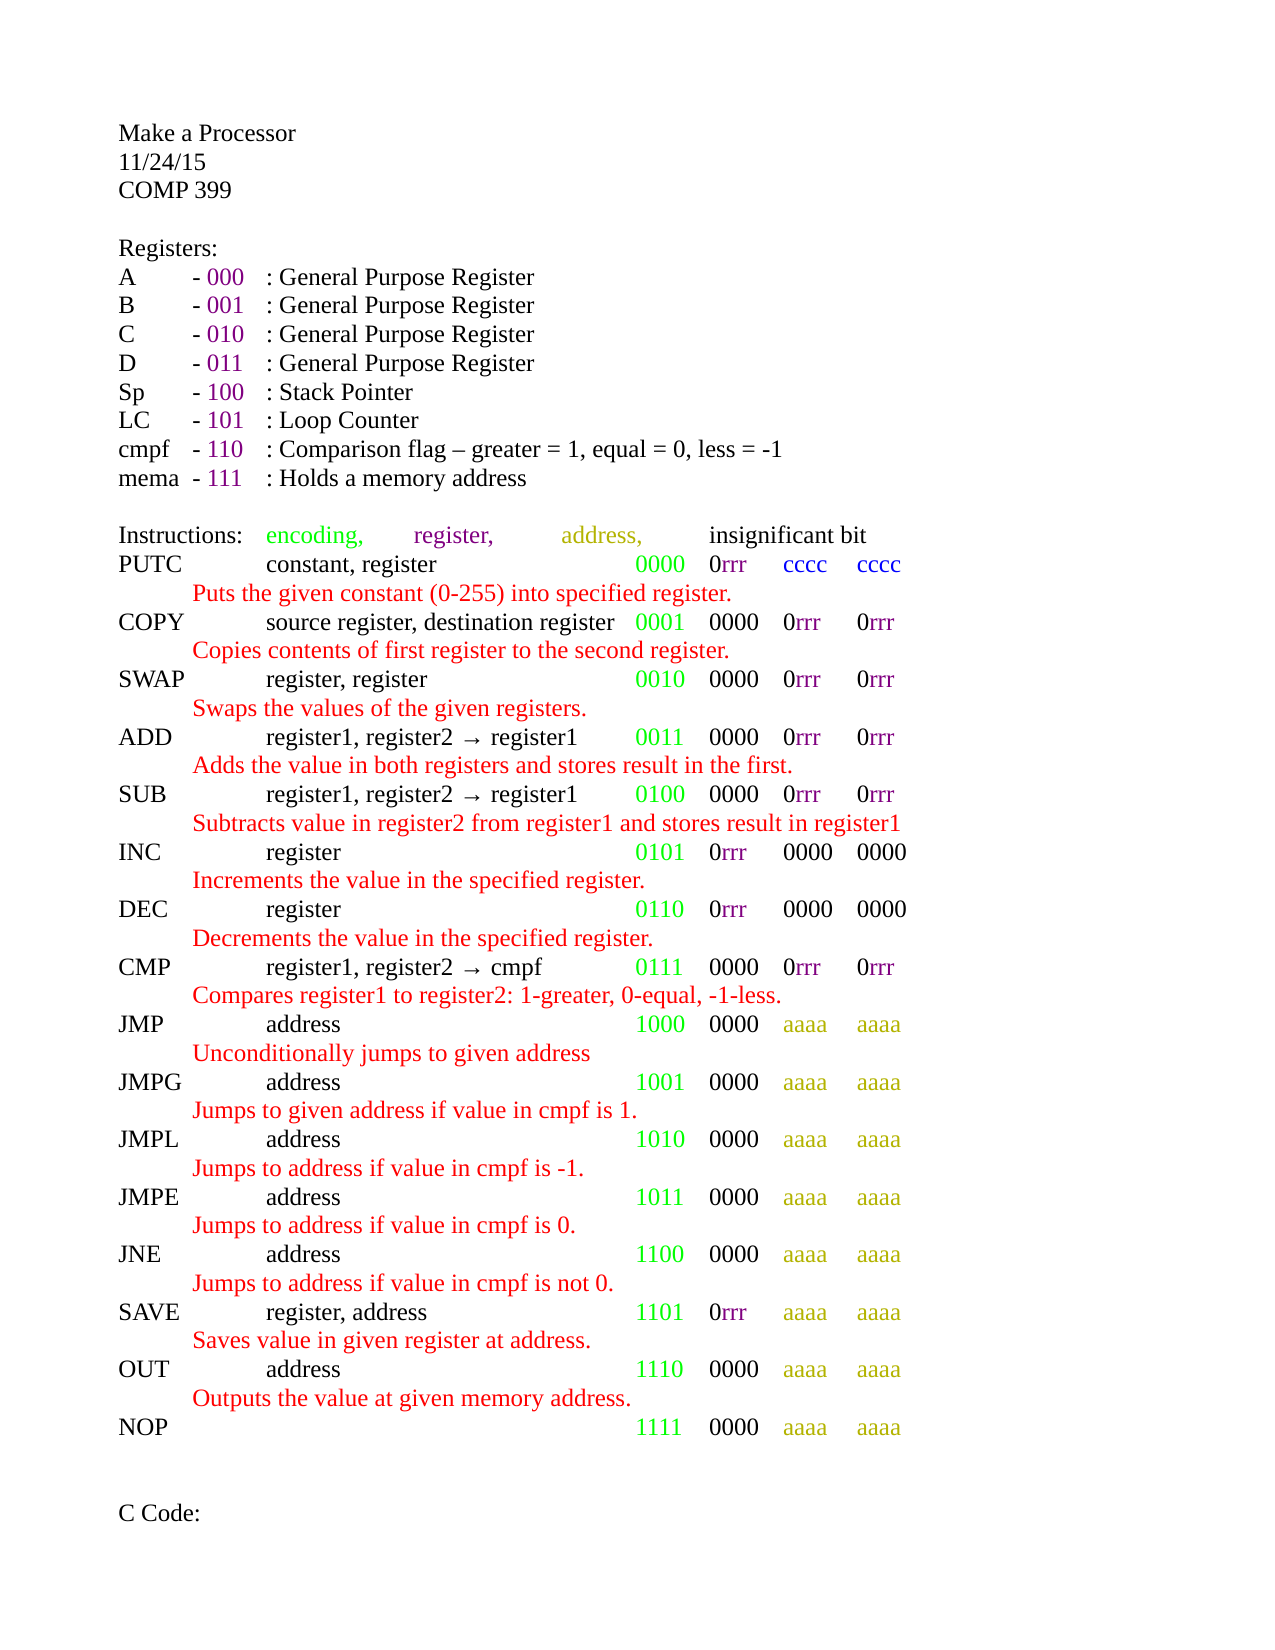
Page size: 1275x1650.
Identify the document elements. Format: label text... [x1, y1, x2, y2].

text JMPG address 1001 0000 aaaa aaaa [118, 1067, 1157, 1096]
text SAVE register, address 1101 0rrr aaaa aaaa [118, 1297, 1157, 1326]
text Saves value in given register at address. [118, 1326, 1157, 1354]
text Decrements the value in the specified register. [118, 923, 1157, 952]
text B - 001 : General Purpose Register [118, 291, 1157, 319]
text JNE address 1100 0000 aaaa aaaa [118, 1239, 1157, 1268]
text cmpf - 110 : Comparison flag – greater = 1, equal = 0, less = -1 [118, 434, 1157, 463]
text JMPL address 1010 0000 aaaa aaaa [118, 1124, 1157, 1153]
text JMP address 1000 0000 aaaa aaaa [118, 1009, 1157, 1038]
text JMPE address 1011 0000 aaaa aaaa [118, 1182, 1157, 1211]
text C - 010 : General Purpose Register [118, 319, 1157, 348]
text Jumps to address if value in cmpf is not 0. [118, 1268, 1157, 1297]
text ADD register1, register2 → register1 0011 0000 0rrr 0rrr [118, 722, 1157, 751]
text Subtracts value in register2 from register1 and stores result in register1 [118, 808, 1157, 837]
text Unconditionally jumps to given address [118, 1038, 1157, 1067]
text Puts the given constant (0-255) into specified register. [118, 578, 1157, 607]
text INC register 0101 0rrr 0000 0000 [118, 837, 1157, 866]
text Jumps to given address if value in cmpf is 1. [118, 1096, 1157, 1124]
text DEC register 0110 0rrr 0000 0000 [118, 894, 1157, 923]
text Adds the value in both registers and stores result in the first. [118, 751, 1157, 779]
text SUB register1, register2 → register1 0100 0000 0rrr 0rrr [118, 779, 1157, 808]
text Swaps the values of the given registers. [118, 693, 1157, 722]
text Outputs the value at given memory address. [118, 1383, 1157, 1412]
text Make a Processor [118, 118, 1157, 147]
text D - 011 : General Purpose Register [118, 348, 1157, 377]
text A - 000 : General Purpose Register [118, 262, 1157, 291]
text C Code: [118, 1498, 1157, 1527]
text Jumps to address if value in cmpf is 0. [118, 1211, 1157, 1239]
text Sp - 100 : Stack Pointer [118, 377, 1157, 406]
text 11/24/15 [118, 147, 1157, 176]
text COPY source register, destination register 0001 0000 0rrr 0rrr [118, 607, 1157, 636]
text NOP 1111 0000 aaaa aaaa [118, 1412, 1157, 1441]
text Registers: [118, 233, 1157, 262]
text SWAP register, register 0010 0000 0rrr 0rrr [118, 664, 1157, 693]
text CMP register1, register2 → cmpf 0111 0000 0rrr 0rrr [118, 952, 1157, 981]
text Instructions: encoding, register, address, insignificant bit [118, 521, 1157, 549]
text LC - 101 : Loop Counter [118, 406, 1157, 434]
text Jumps to address if value in cmpf is -1. [118, 1153, 1157, 1182]
text Increments the value in the specified register. [118, 866, 1157, 894]
text Compares register1 to register2: 1-greater, 0-equal, -1-less. [118, 981, 1157, 1009]
text PUTC constant, register 0000 0rrr cccc cccc [118, 549, 1157, 578]
text OUT address 1110 0000 aaaa aaaa [118, 1354, 1157, 1383]
text Copies contents of first register to the second register. [118, 636, 1157, 664]
text COMP 399 [118, 176, 1157, 204]
text mema - 111 : Holds a memory address [118, 463, 1157, 492]
